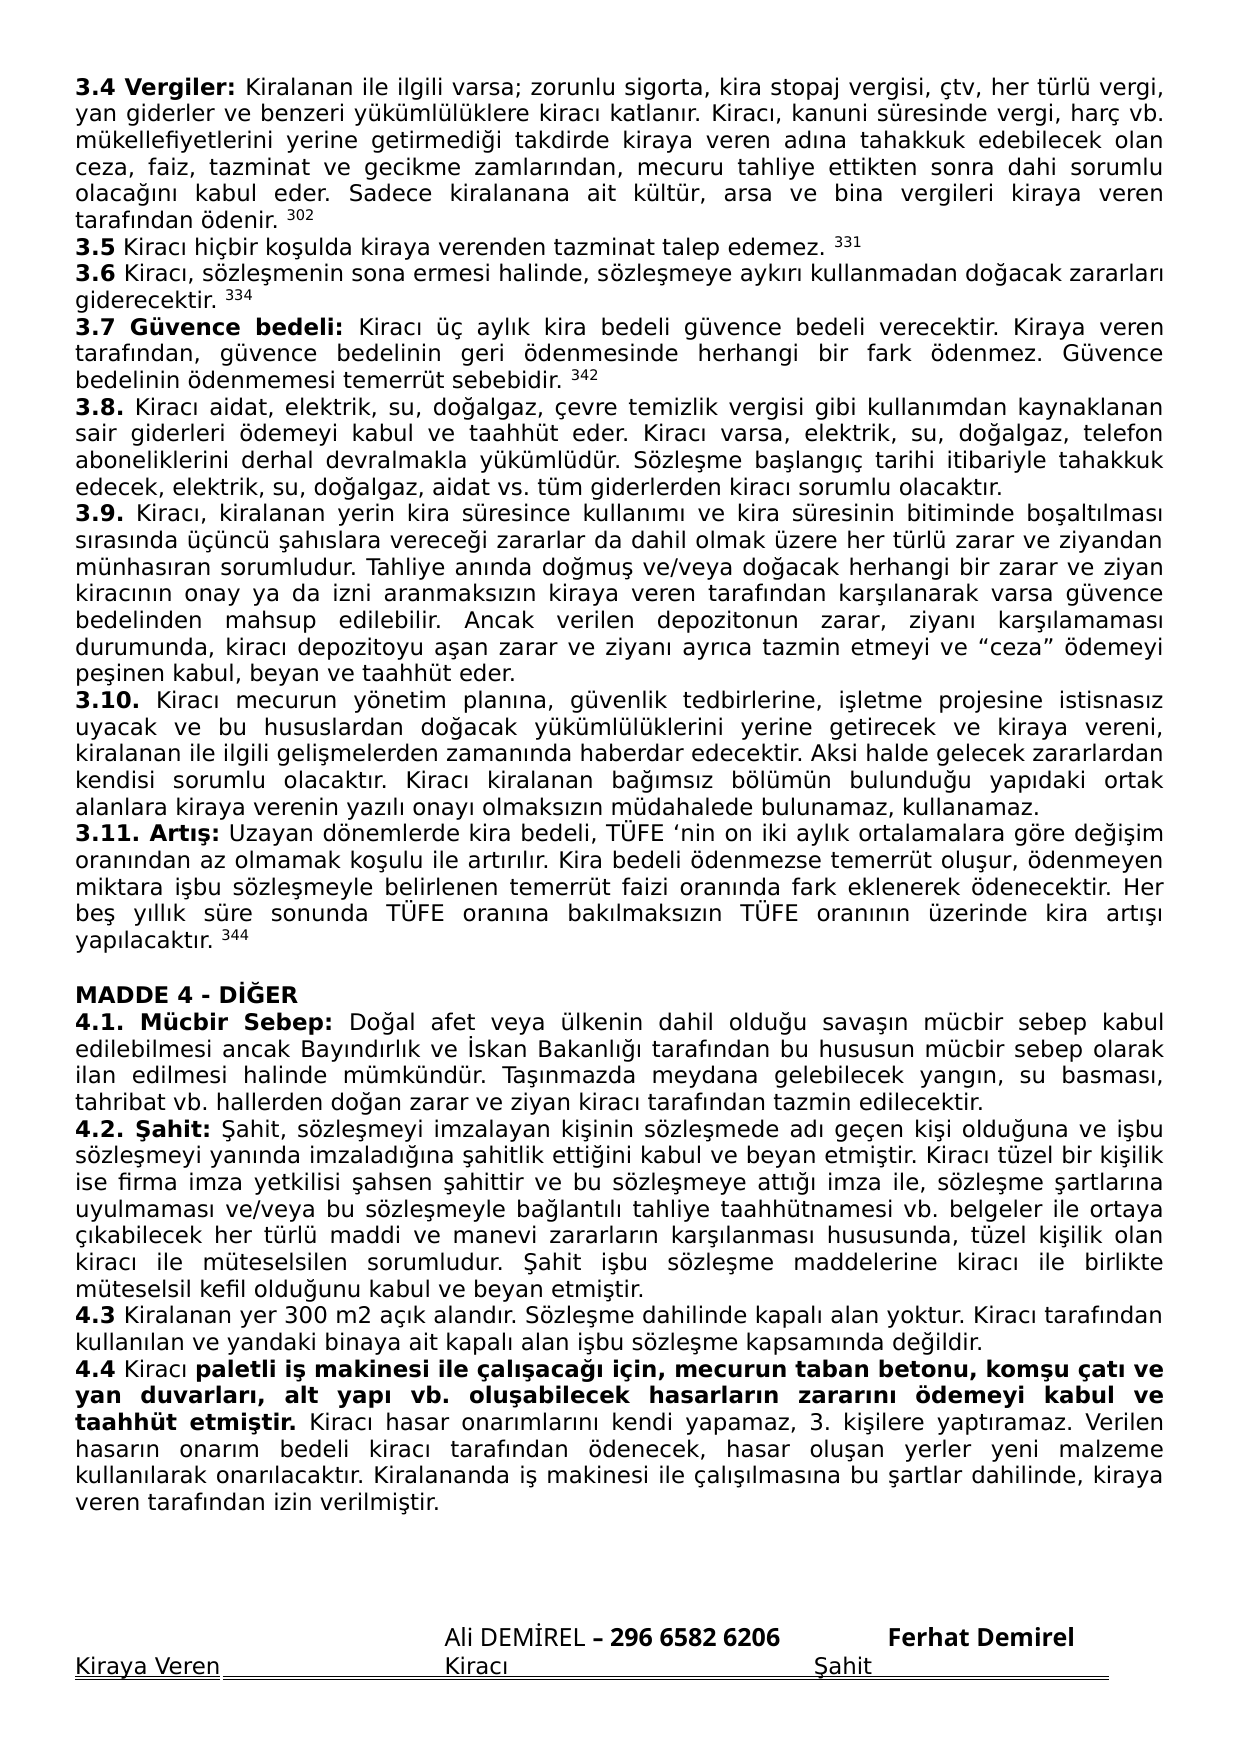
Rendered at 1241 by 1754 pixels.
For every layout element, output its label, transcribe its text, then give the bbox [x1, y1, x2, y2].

text 3.4 Vergiler: Kiralanan ile ilgili varsa; zorunlu sigorta, kira stopaj vergisi, çtv, her türlü vergi, yan giderler ve benzeri yükümlülüklere kiracı katlanır. Kiracı, kanuni süresinde vergi, harç vb. mükellefiyetlerini yerine getirmediği takdirde kiraya veren adına tahakkuk edebilecek olan ceza, faiz, tazminat ve gecikme zamlarından, mecuru tahliye ettikten sonra dahi sorumlu olacağını kabul eder. Sadece kiralanana ait kültür, arsa ve bina vergileri kiraya veren tarafından ödenir. 302 [75, 74, 1165, 234]
text 3.11. Artış: Uzayan dönemlerde kira bedeli, TÜFE ‘nin on iki aylık ortalamalara göre değişim oranından az olmamak koşulu ile artırılır. Kira bedeli ödenmezse temerrüt oluşur, ödenmeyen miktara işbu sözleşmeyle belirlenen temerrüt faizi oranında fark eklenerek ödenecektir. Her beş yıllık süre sonunda TÜFE oranına bakılmaksızın TÜFE oranının üzerinde kira artışı yapılacaktır. 344 [75, 820, 1165, 954]
text MADDE 4 - DİĞER [75, 982, 1165, 1009]
text 3.7 Güvence bedeli: Kiracı üç aylık kira bedeli güvence bedeli verecektir. Kiraya veren tarafından, güvence bedelinin geri ödenmesinde herhangi bir fark ödenmez. Güvence bedelinin ödenmemesi temerrüt sebebidir. 342 [75, 314, 1165, 394]
text 4.4 Kiracı paletli iş makinesi ile çalışacağı için, mecurun taban betonu, komşu çatı ve yan duvarları, alt yapı vb. oluşabilecek hasarların zararını ödemeyi kabul ve taahhüt etmiştir. Kiracı hasar onarımlarını kendi yapamaz, 3. kişilere yaptıramaz. Verilen hasarın onarım bedeli kiracı tarafından ödenecek, hasar oluşan yerler yeni malzeme kullanılarak onarılacaktır. Kiralananda iş makinesi ile çalışılmasına bu şartlar dahilinde, kiraya veren tarafından izin verilmiştir. [75, 1356, 1165, 1516]
text 3.8. Kiracı aidat, elektrik, su, doğalgaz, çevre temizlik vergisi gibi kullanımdan kaynaklanan sair giderleri ödemeyi kabul ve taahhüt eder. Kiracı varsa, elektrik, su, doğalgaz, telefon aboneliklerini derhal devralmakla yükümlüdür. Sözleşme başlangıç tarihi itibariyle tahakkuk edecek, elektrik, su, doğalgaz, aidat vs. tüm giderlerden kiracı sorumlu olacaktır. [75, 394, 1165, 500]
text 3.6 Kiracı, sözleşmenin sona ermesi halinde, sözleşmeye aykırı kullanmadan doğacak zararları giderecektir. 334 [75, 260, 1165, 314]
text 4.3 Kiralanan yer 300 m2 açık alandır. Sözleşme dahilinde kapalı alan yoktur. Kiracı tarafından kullanılan ve yandaki binaya ait kapalı alan işbu sözleşme kapsamında değildir. [75, 1302, 1165, 1356]
text 3.10. Kiracı mecurun yönetim planına, güvenlik tedbirlerine, işletme projesine istisnasız uyacak ve bu hususlardan doğacak yükümlülüklerini yerine getirecek ve kiraya vereni, kiralanan ile ilgili gelişmelerden zamanında haberdar edecektir. Aksi halde gelecek zararlardan kendisi sorumlu olacaktır. Kiracı kiralanan bağımsız bölümün bulunduğu yapıdaki ortak alanlara kiraya verenin yazılı onayı olmaksızın müdahalede bulunamaz, kullanamaz. [75, 687, 1165, 820]
text 4.2. Şahit: Şahit, sözleşmeyi imzalayan kişinin sözleşmede adı geçen kişi olduğuna ve işbu sözleşmeyi yanında imzaladığına şahitlik ettiğini kabul ve beyan etmiştir. Kiracı tüzel bir kişilik ise firma imza yetkilisi şahsen şahittir ve bu sözleşmeye attığı imza ile, sözleşme şartlarına uyulmaması ve/veya bu sözleşmeyle bağlantılı tahliye taahhütnamesi vb. belgeler ile ortaya çıkabilecek her türlü maddi ve manevi zararların karşılanması hususunda, tüzel kişilik olan kiracı ile müteselsilen sorumludur. Şahit işbu sözleşme maddelerine kiracı ile birlikte müteselsil kefil olduğunu kabul ve beyan etmiştir. [75, 1116, 1165, 1302]
text 3.5 Kiracı hiçbir koşulda kiraya verenden tazminat talep edemez. 331 [75, 234, 1165, 260]
text 3.9. Kiracı, kiralanan yerin kira süresince kullanımı ve kira süresinin bitiminde boşaltılması sırasında üçüncü şahıslara vereceği zararlar da dahil olmak üzere her türlü zarar ve ziyandan münhasıran sorumludur. Tahliye anında doğmuş ve/veya doğacak herhangi bir zarar ve ziyan kiracının onay ya da izni aranmaksızın kiraya veren tarafından karşılanarak varsa güvence bedelinden mahsup edilebilir. Ancak verilen depozitonun zarar, ziyanı karşılamaması durumunda, kiracı depozitoyu aşan zarar ve ziyanı ayrıca tazmin etmeyi ve “ceza” ödemeyi peşinen kabul, beyan ve taahhüt eder. [75, 500, 1165, 687]
text 4.1. Mücbir Sebep: Doğal afet veya ülkenin dahil olduğu savaşın mücbir sebep kabul edilebilmesi ancak Bayındırlık ve İskan Bakanlığı tarafından bu hususun mücbir sebep olarak ilan edilmesi halinde mümkündür. Taşınmazda meydana gelebilecek yangın, su basması, tahribat vb. hallerden doğan zarar ve ziyan kiracı tarafından tazmin edilecektir. [75, 1009, 1165, 1116]
